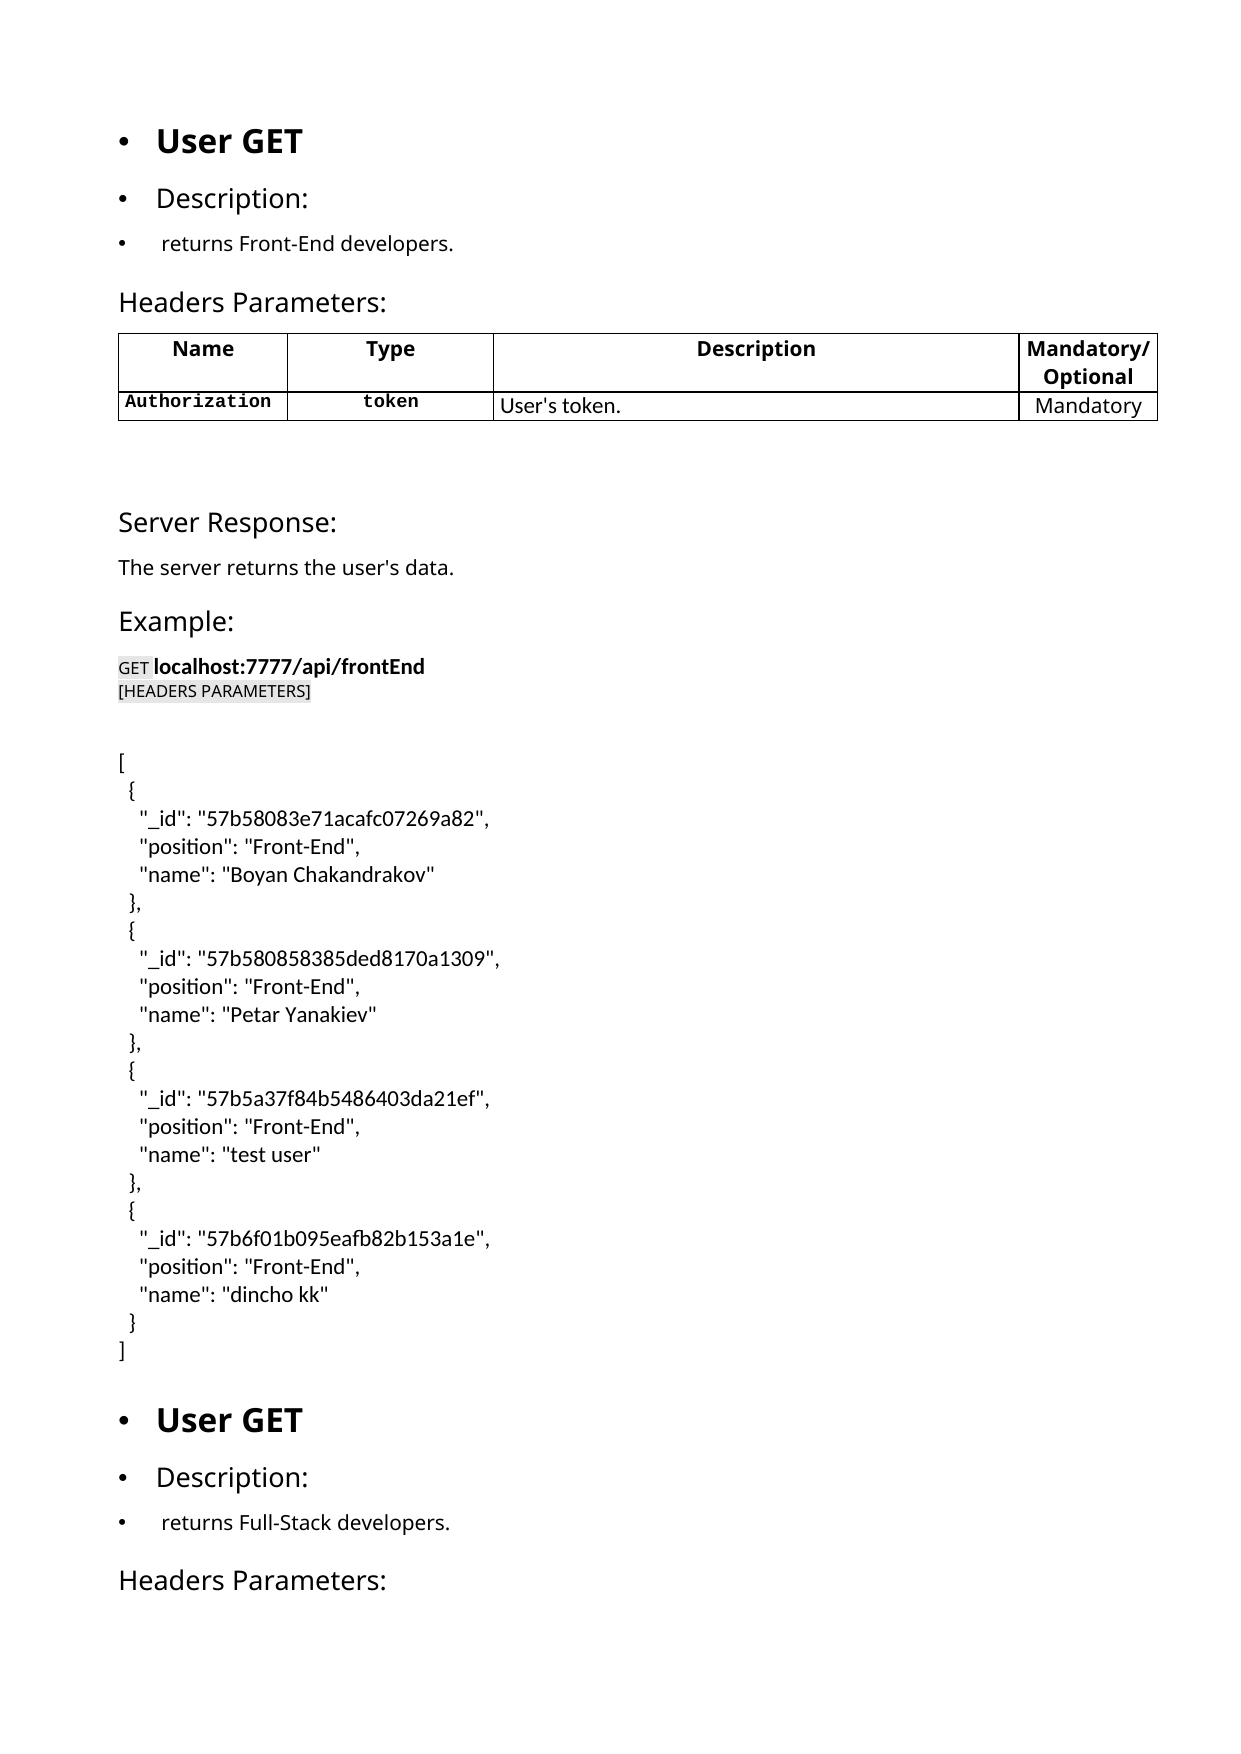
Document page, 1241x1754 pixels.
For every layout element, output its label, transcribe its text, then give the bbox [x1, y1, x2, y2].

table_cell User's token. [494, 393, 1018, 420]
list User GET [81, 1397, 1122, 1442]
text GET localhost:7777/api/frontEnd [118, 652, 1122, 680]
table_header Type [288, 334, 493, 391]
table_cell Mandatory [1020, 393, 1157, 420]
list Description: [81, 180, 1122, 217]
text [HEADERS PARAMETERS] [118, 680, 1122, 703]
table_cell Authorization [119, 393, 287, 420]
text Example: [118, 602, 1122, 639]
text [ { "_id": "57b58083e71acafc07269a82", "position": "Front-End", "name": "Boyan Chakandrakov" }, { "_id": "57b580858385ded8170a1309", "position": "Front-End", "name": "Petar Yanakiev" }, { "_id": "57b5a37f84b5486403da21ef", "position": "Front-End", "name": "test user" }, { "_id": "57b6f01b095eafb82b153a1e", "position": "Front-End", "name": "dincho kk" } ] [118, 748, 1122, 1364]
list returns Front-End developers. [81, 229, 1122, 258]
table_cell token [288, 393, 493, 420]
list Description: [81, 1459, 1122, 1496]
table_header Description [494, 334, 1018, 391]
text Headers Parameters: [118, 283, 1122, 320]
table_header Mandatory/ Optional [1020, 334, 1157, 391]
list returns Full-Stack developers. [81, 1508, 1122, 1537]
text Headers Parameters: [118, 1562, 1122, 1599]
text The server returns the user's data. [118, 553, 1122, 581]
list User GET [81, 118, 1122, 163]
table_header Name [119, 334, 287, 391]
text Server Response: [118, 503, 1122, 540]
